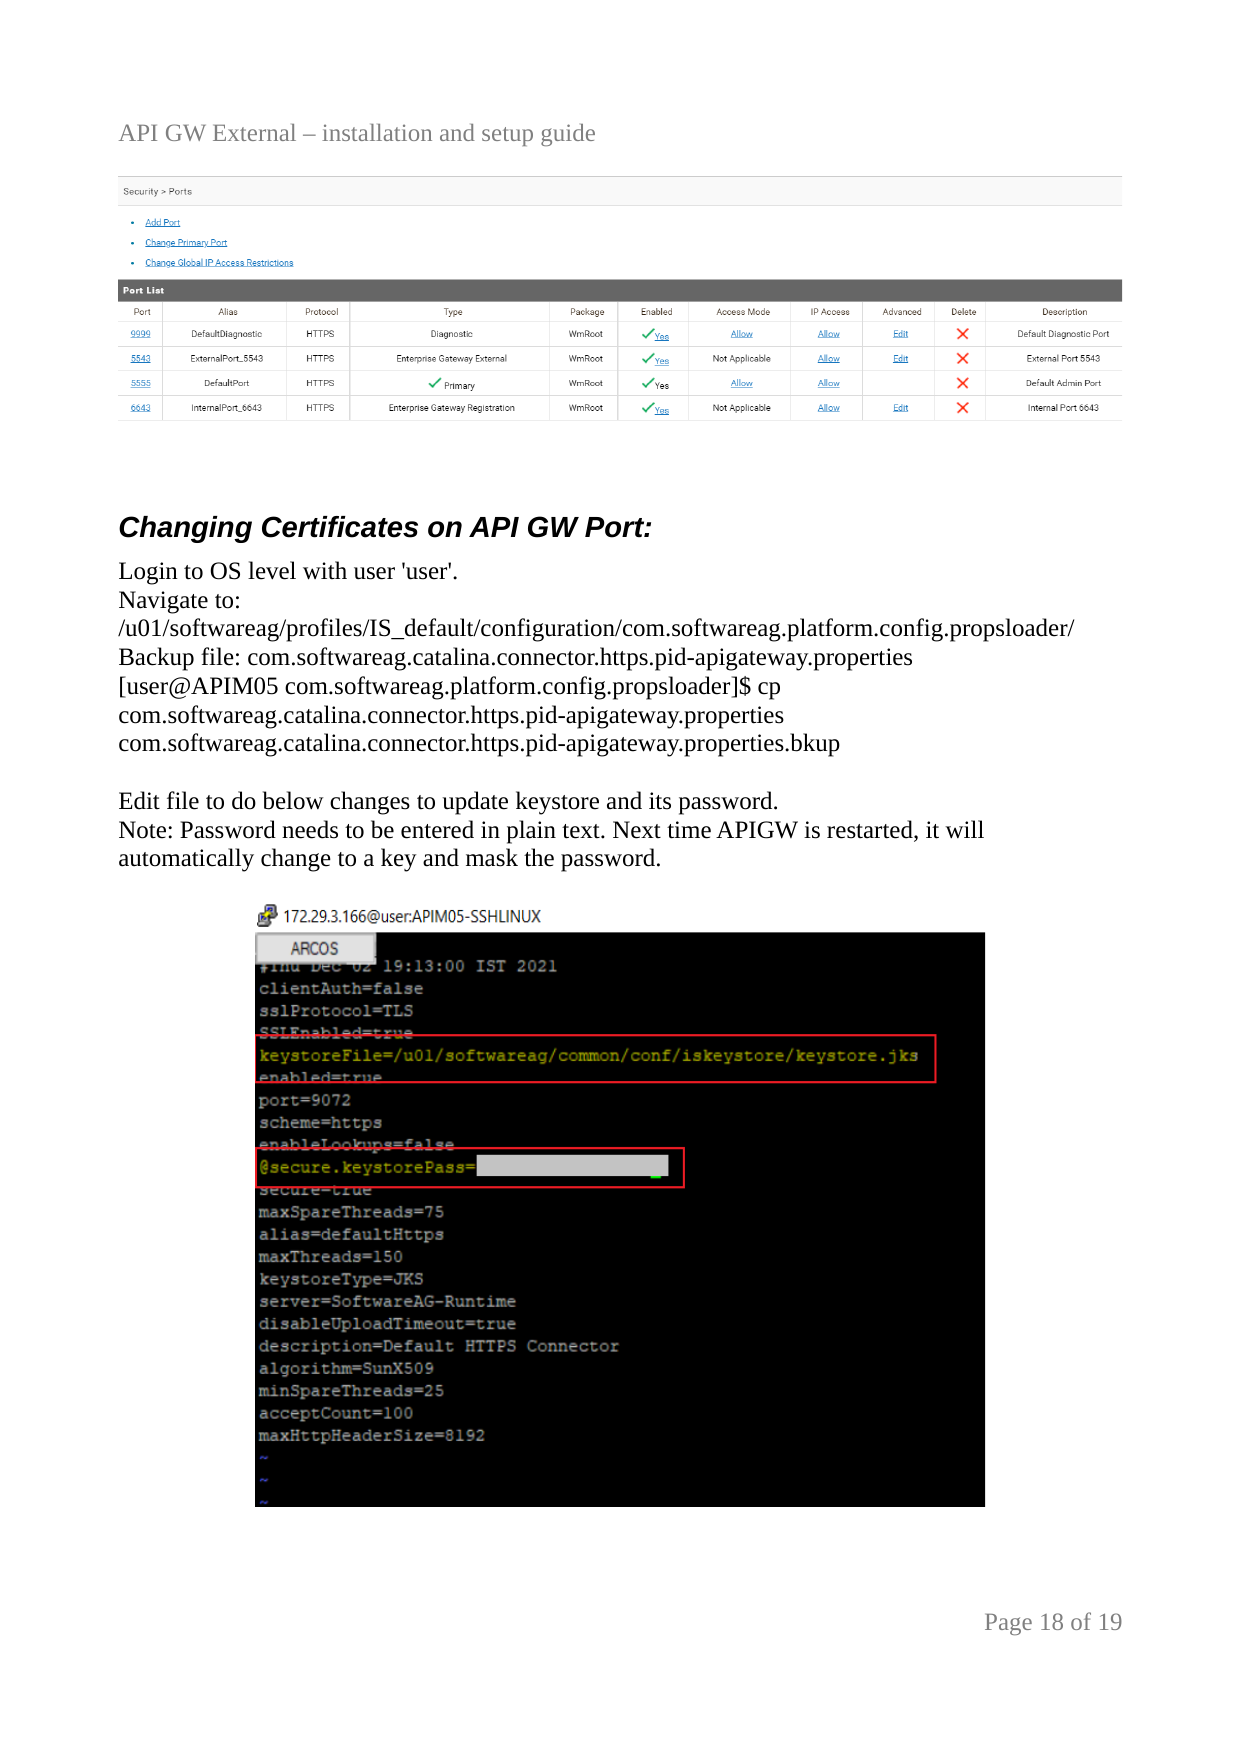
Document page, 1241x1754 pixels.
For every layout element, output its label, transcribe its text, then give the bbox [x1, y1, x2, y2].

picture [118, 176, 1123, 428]
text Navigate to: /u01/softwareag/profiles/IS_default/configuration/com.softwareag.platform.config.propsloader/ [118, 585, 1122, 642]
text Login to OS level with user 'user'. [118, 556, 1122, 585]
text Edit file to do below changes to update keystore and its password. [118, 786, 1122, 815]
picture [255, 901, 986, 1507]
text Note: Password needs to be entered in plain text. Next time APIGW is restarted, it will automatically change to a key and mask the password. [118, 815, 1122, 872]
text [user@APIM05 com.softwareag.platform.config.propsloader]$ cp com.softwareag.catalina.connector.https.pid-apigateway.properties com.softwareag.catalina.connector.https.pid-apigateway.properties.bkup [118, 671, 1122, 757]
text Backup file: com.softwareag.catalina.connector.https.pid-apigateway.properties [118, 642, 1122, 671]
subtitle Changing Certificates on API GW Port: [118, 510, 1122, 543]
